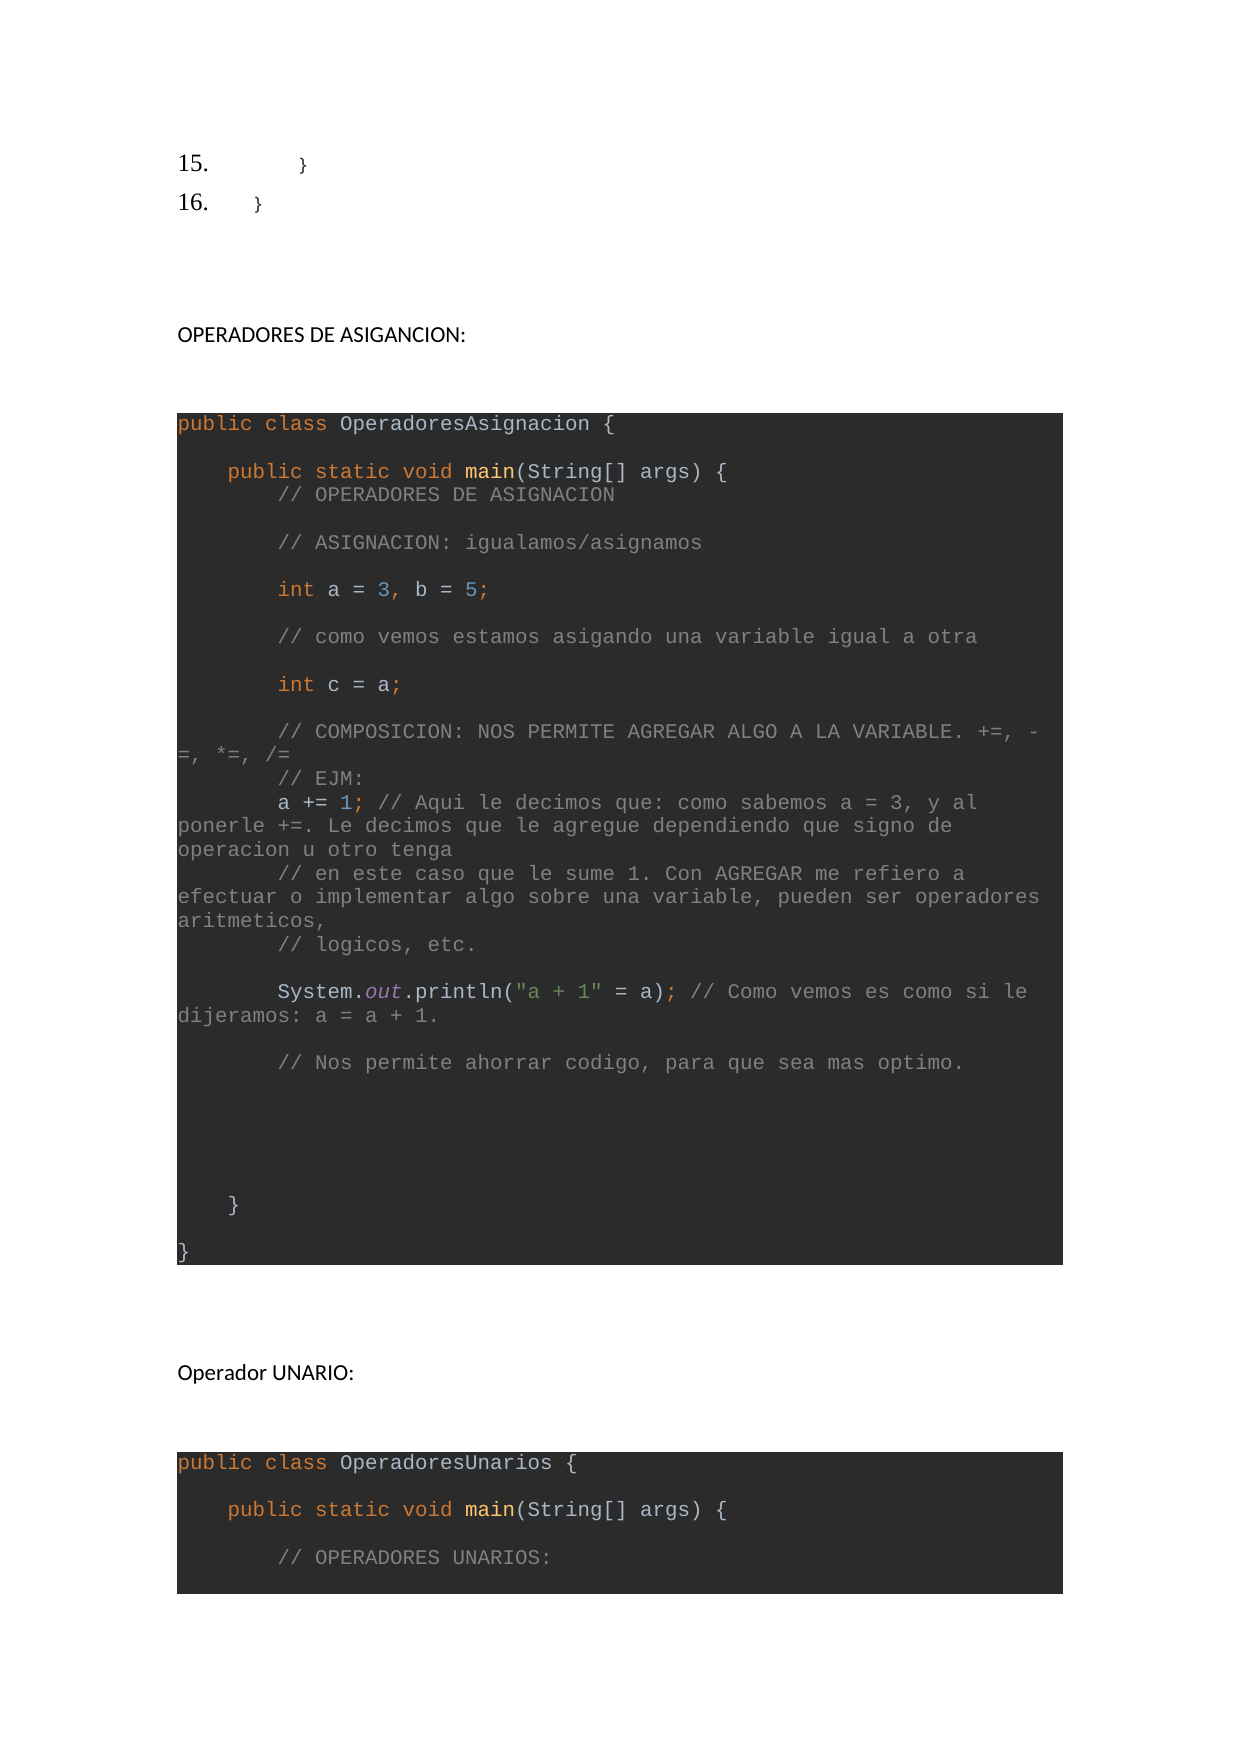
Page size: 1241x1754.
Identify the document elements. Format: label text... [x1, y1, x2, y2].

text public class OperadoresUnarios { public static void main(String[] args) { // OPERADORES UNARIOS: [177, 1452, 1063, 1594]
text Operador UNARIO: [177, 1358, 1063, 1386]
list } [177, 187, 1063, 216]
list } [177, 148, 1063, 176]
text OPERADORES DE ASIGANCION: [177, 320, 1063, 348]
text public class OperadoresAsignacion { public static void main(String[] args) { // OPERADORES DE ASIGNACION // ASIGNACION: igualamos/asignamos int a = 3, b = 5; // como vemos estamos asigando una variable igual a otra int c = a; // COMPOSICION: NOS PERMITE AGREGAR ALGO A LA VARIABLE. +=, -=, *=, /= // EJM: a += 1; // Aqui le decimos que: como sabemos a = 3, y al ponerle +=. Le decimos que le agregue dependiendo que signo de operacion u otro tenga // en este caso que le sume 1. Con AGREGAR me refiero a efectuar o implementar algo sobre una variable, pueden ser operadores aritmeticos, // logicos, etc. System.out.println("a + 1" = a); // Como vemos es como si le dijeramos: a = a + 1. // Nos permite ahorrar codigo, para que sea mas optimo. } } [177, 413, 1063, 1265]
